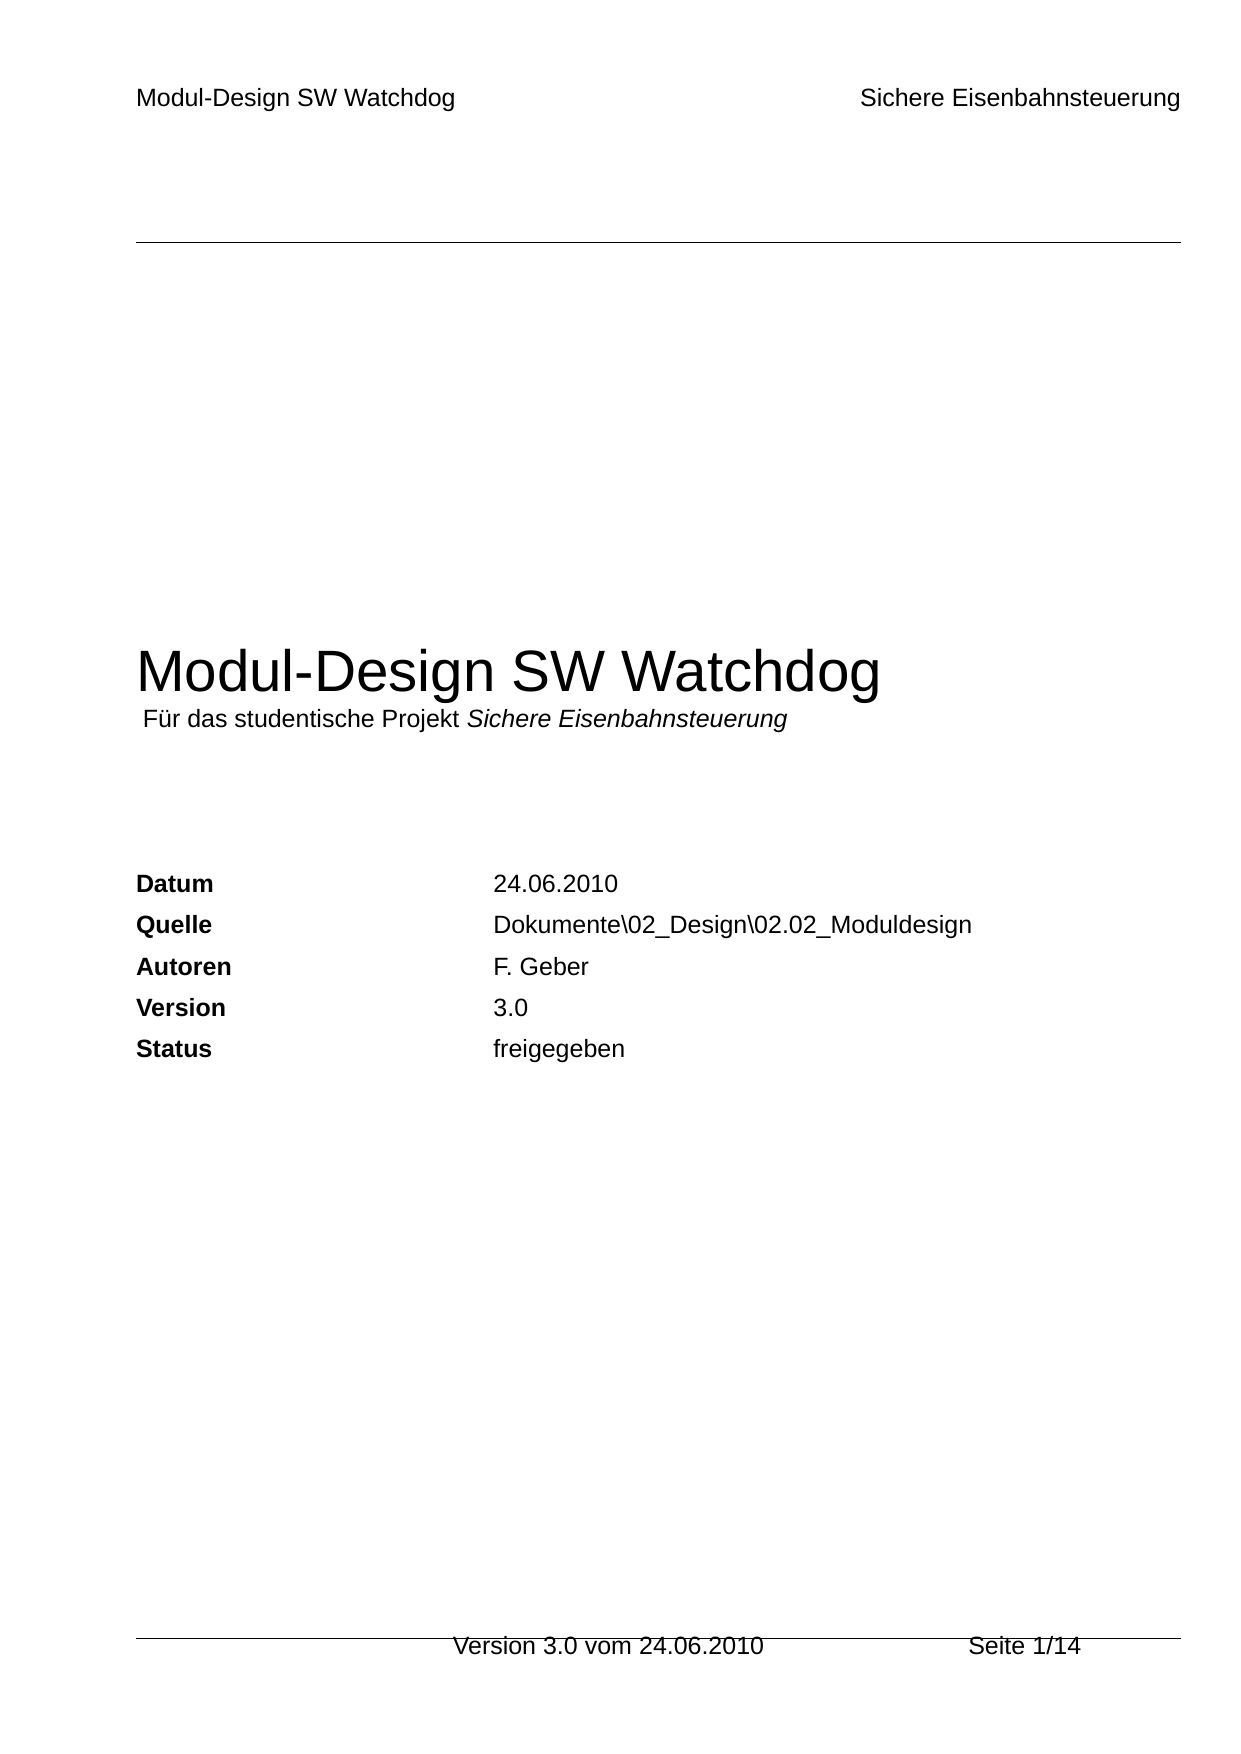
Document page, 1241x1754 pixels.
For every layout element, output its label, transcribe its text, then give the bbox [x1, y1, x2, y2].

text Modul-Design SW Watchdog [136, 637, 1181, 704]
text Status freigegeben [136, 1034, 1181, 1063]
text Datum 24.06.2010 [136, 869, 1181, 898]
text Autoren F. Geber [136, 952, 1181, 980]
text Für das studentische Projekt Sichere Eisenbahnsteuerung [136, 704, 1181, 733]
text Version 3.0 [136, 993, 1181, 1022]
text Quelle Dokumente\02_Design\02.02_Moduldesign [136, 910, 1181, 939]
